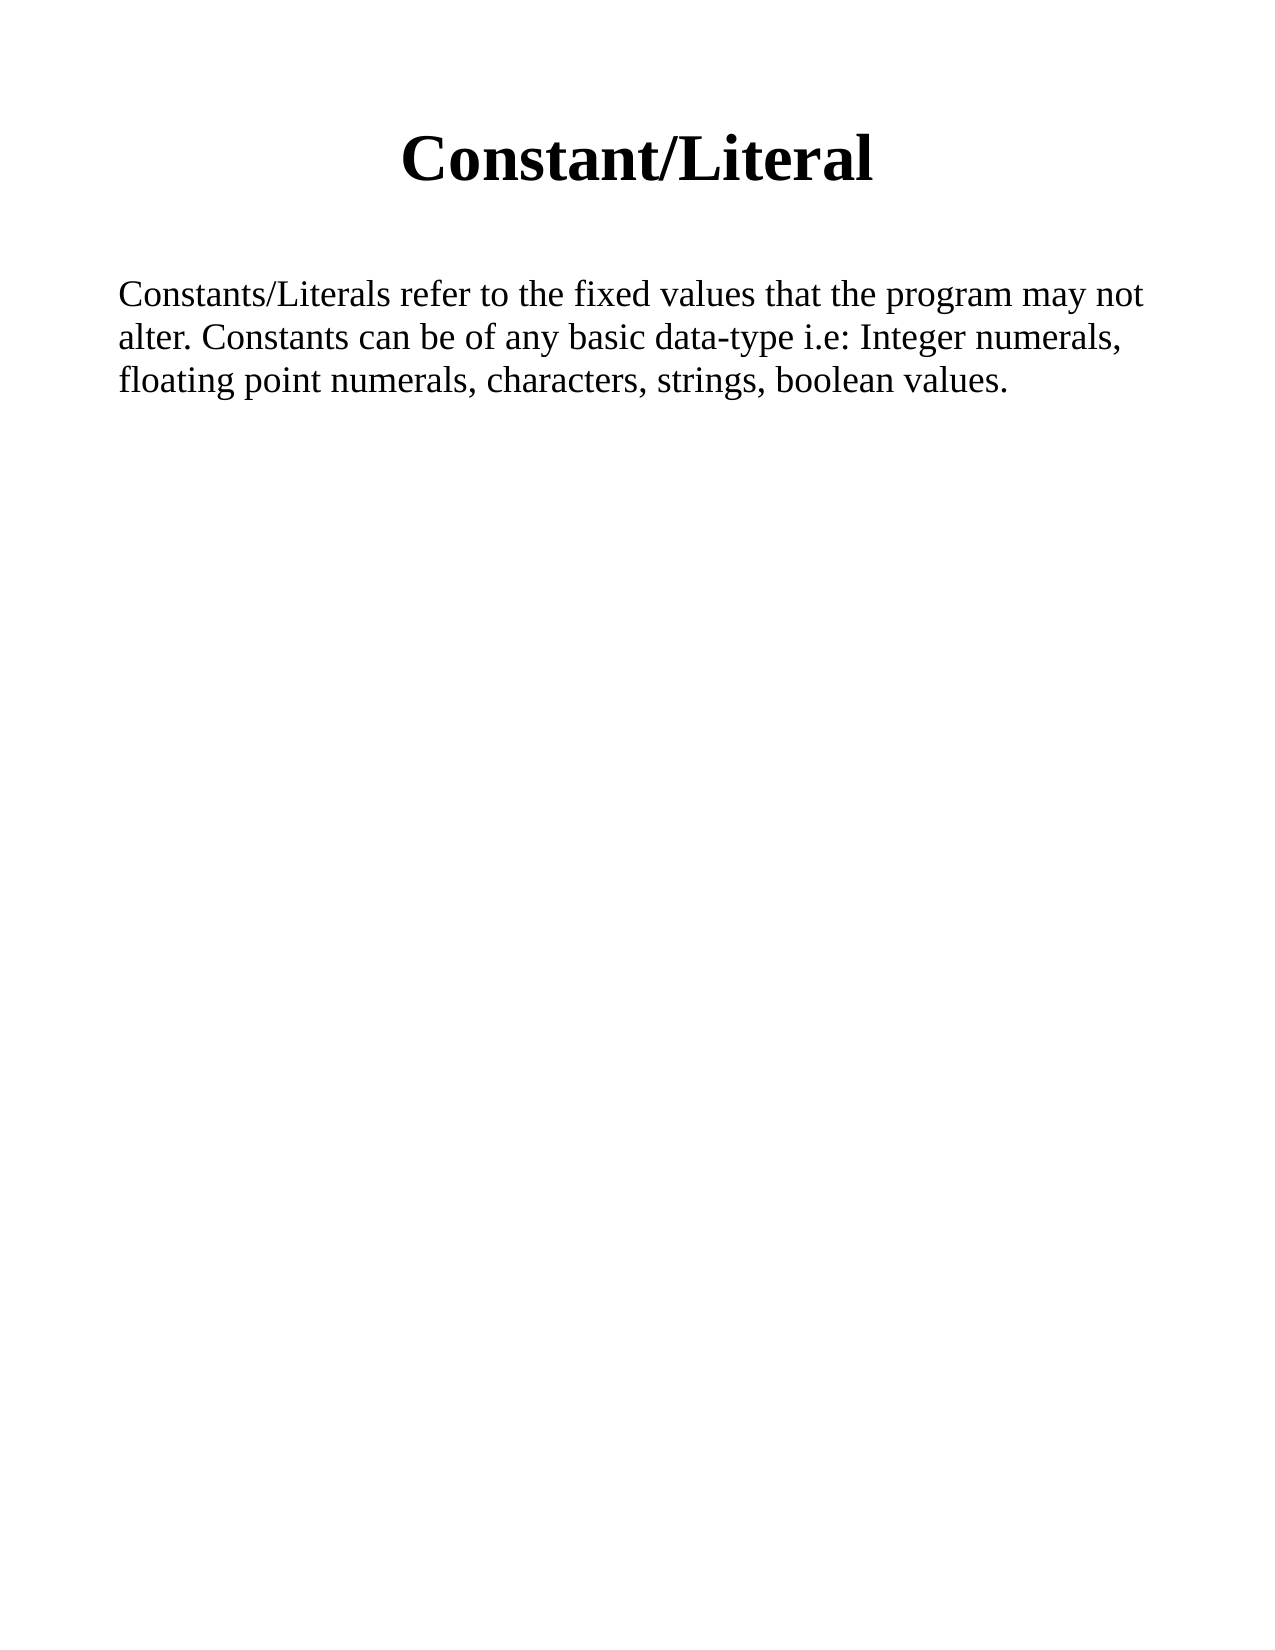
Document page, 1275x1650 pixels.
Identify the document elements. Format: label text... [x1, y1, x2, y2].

text Constant/Literal [118, 118, 1157, 195]
text Constants/Literals refer to the fixed values that the program may not alter. Constants can be of any basic data-type i.e: Integer numerals, floating point numerals, characters, strings, boolean values. [118, 271, 1157, 401]
